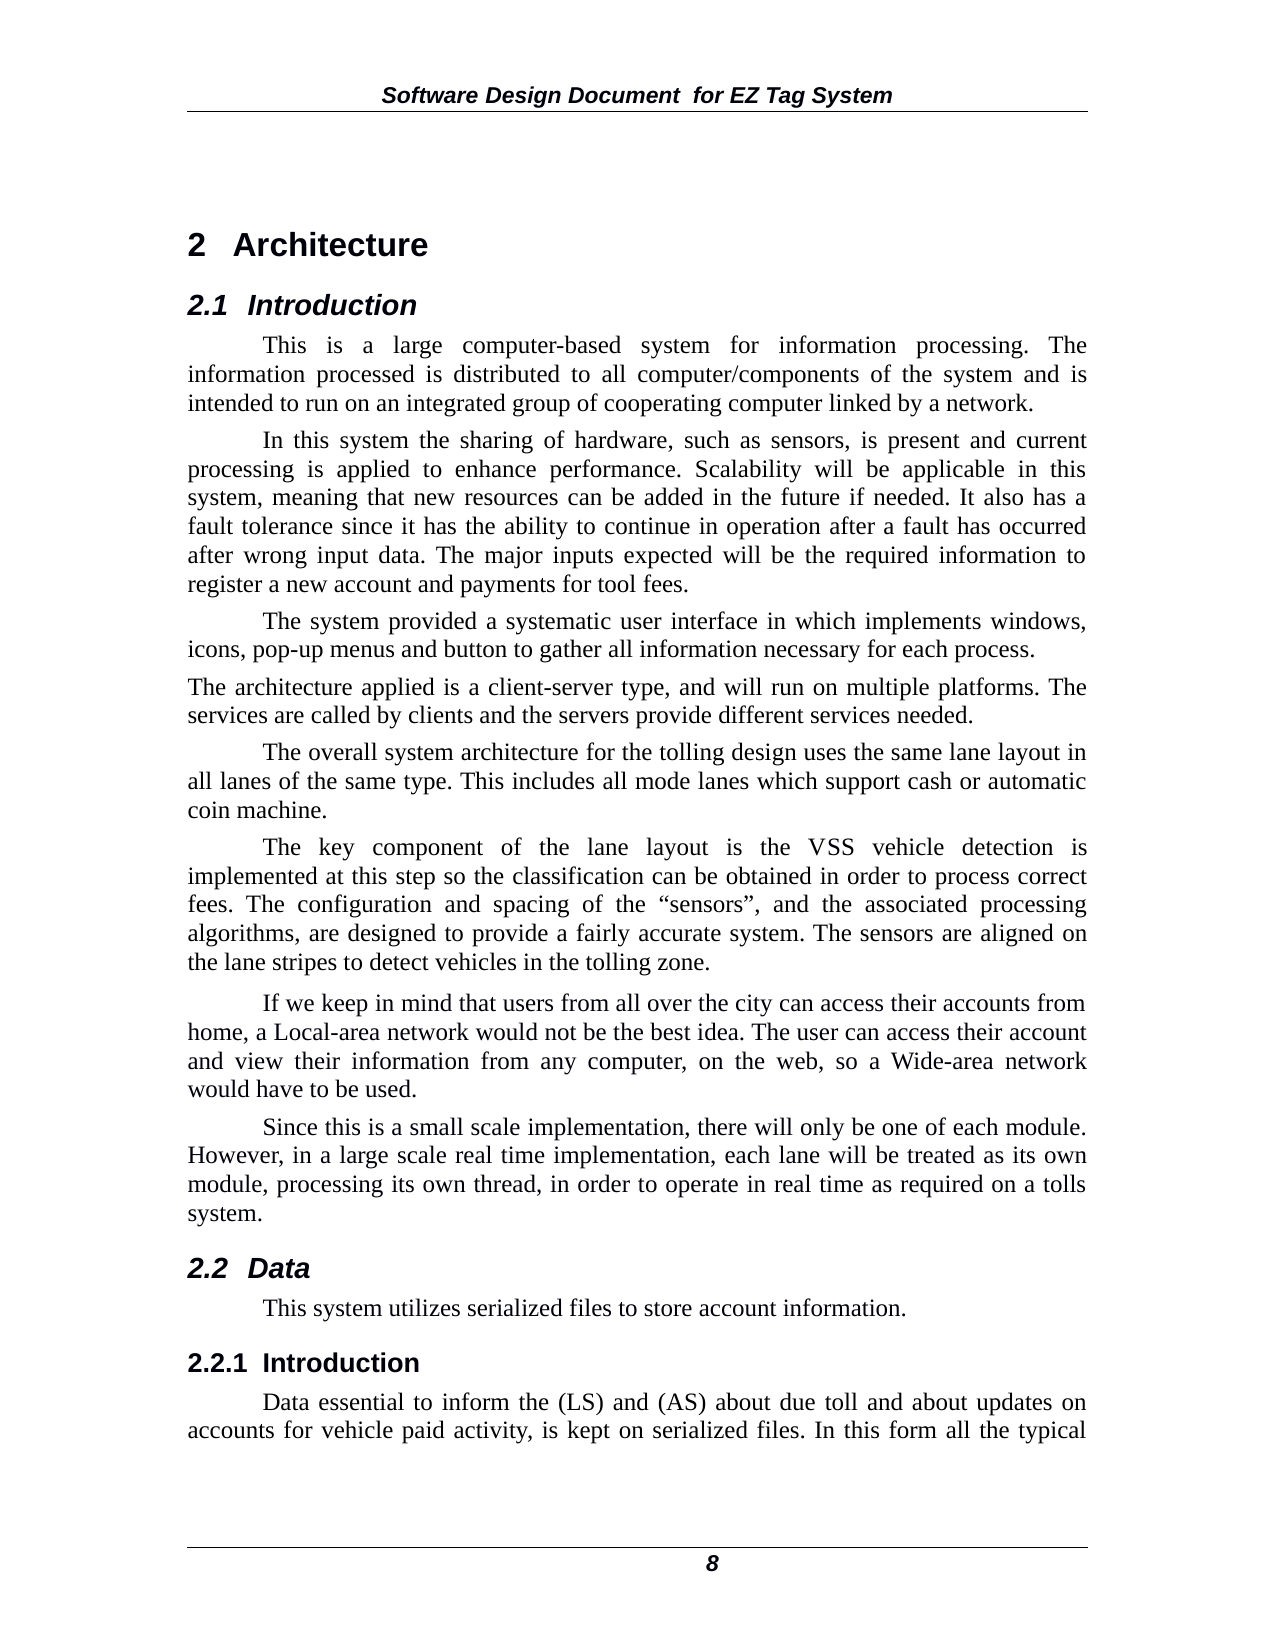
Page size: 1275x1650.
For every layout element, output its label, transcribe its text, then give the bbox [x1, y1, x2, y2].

subtitle Introduction [187, 288, 1088, 322]
text This system utilizes serialized files to store account information. [187, 1293, 1088, 1322]
subtitle Introduction [187, 1347, 1088, 1378]
text The system provided a systematic user interface in which implements windows, icons, pop-up menus and button to gather all information necessary for each process. [187, 606, 1088, 663]
text The architecture applied is a client-server type, and will run on multiple platforms. The services are called by clients and the servers provide different services needed. [187, 672, 1088, 729]
subtitle Data [187, 1252, 1088, 1285]
text The key component of the lane layout is the VSS vehicle detection is implemented at this step so the classification can be obtained in order to process correct fees. The configuration and spacing of the “sensors”, and the associated processing algorithms, are designed to provide a fairly accurate system. The sensors are aligned on the lane stripes to detect vehicles in the tolling zone. [187, 832, 1088, 976]
text Data essential to inform the (LS) and (AS) about due toll and about updates on accounts for vehicle paid activity, is kept on serialized files. In this form all the typical [187, 1387, 1088, 1444]
text This is a large computer-based system for information processing. The information processed is distributed to all computer/components of the system and is intended to run on an integrated group of cooperating computer linked by a network. [187, 330, 1088, 417]
text Since this is a small scale implementation, there will only be one of each module. However, in a large scale real time implementation, each lane will be treated as its own module, processing its own thread, in order to operate in real time as required on a tolls system. [187, 1112, 1088, 1227]
text In this system the sharing of hardware, such as sensors, is present and current processing is applied to enhance performance. Scalability will be applicable in this system, meaning that new resources can be added in the future if needed. It also has a fault tolerance since it has the ability to continue in operation after a fault has occurred after wrong input data. The major inputs expected will be the required information to register a new account and payments for tool fees. [187, 425, 1088, 597]
text The overall system architecture for the tolling design uses the same lane layout in all lanes of the same type. This includes all mode lanes which support cash or automatic coin machine. [187, 737, 1088, 824]
subtitle Architecture [187, 225, 1088, 263]
text If we keep in mind that users from all over the city can access their accounts from home, a Local-area network would not be the best idea. The user can access their account and view their information from any computer, on the web, so a Wide-area network would have to be used. [187, 988, 1088, 1103]
